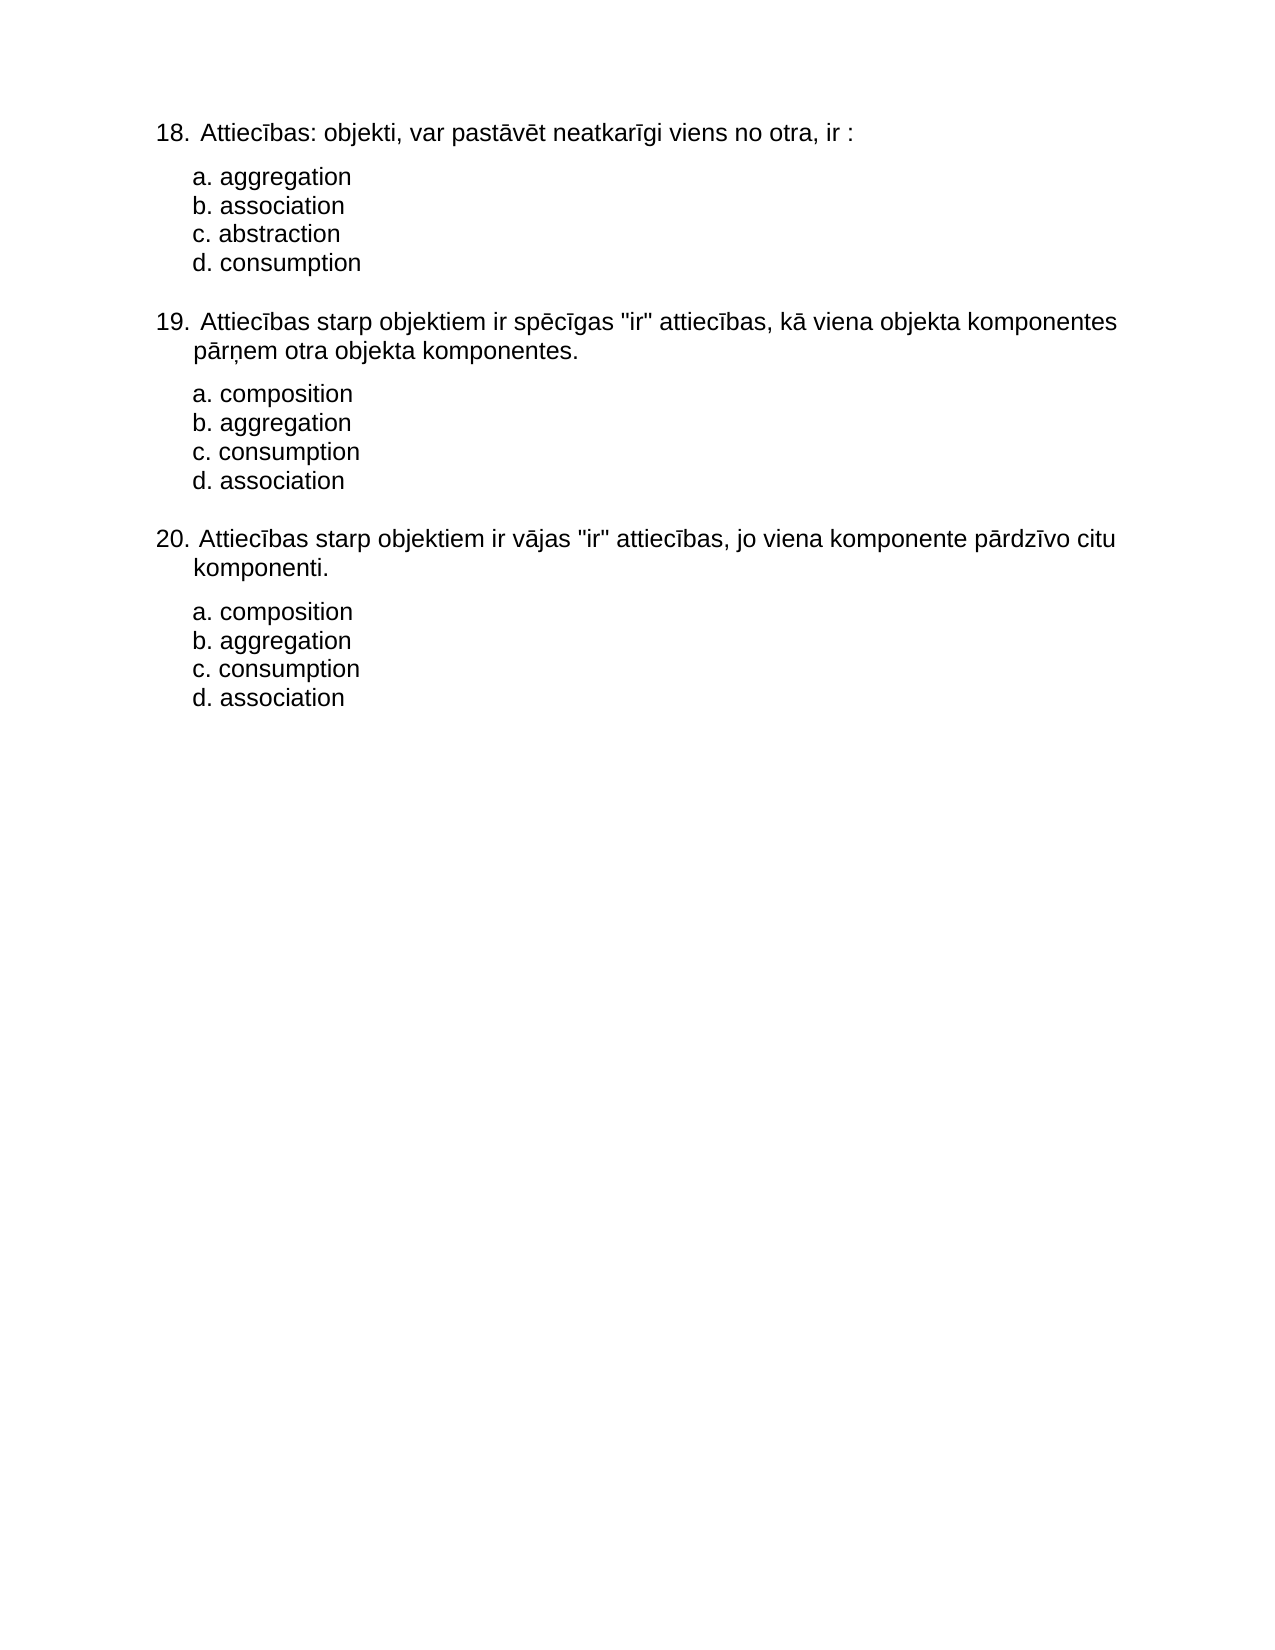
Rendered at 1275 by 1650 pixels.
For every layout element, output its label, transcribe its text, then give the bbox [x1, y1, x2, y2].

list Attiecības starp objektiem ir vājas "ir" attiecības, jo viena komponente pārdzīvo citu komponenti. [156, 524, 1157, 582]
text d. association [118, 683, 1157, 712]
list Attiecības: objekti, var pastāvēt neatkarīgi viens no otra, ir : [156, 118, 1157, 147]
text b. aggregation [118, 626, 1157, 654]
text c. abstraction [118, 219, 1157, 248]
text c. consumption [118, 654, 1157, 683]
text a. aggregation [118, 162, 1157, 191]
text d. association [118, 466, 1157, 494]
text a. composition [118, 379, 1157, 408]
text b. association [118, 191, 1157, 219]
text b. aggregation [118, 408, 1157, 437]
text c. consumption [118, 437, 1157, 466]
text d. consumption [118, 248, 1157, 277]
text a. composition [118, 597, 1157, 626]
list Attiecības starp objektiem ir spēcīgas "ir" attiecības, kā viena objekta komponentes pārņem otra objekta komponentes. [156, 307, 1157, 364]
